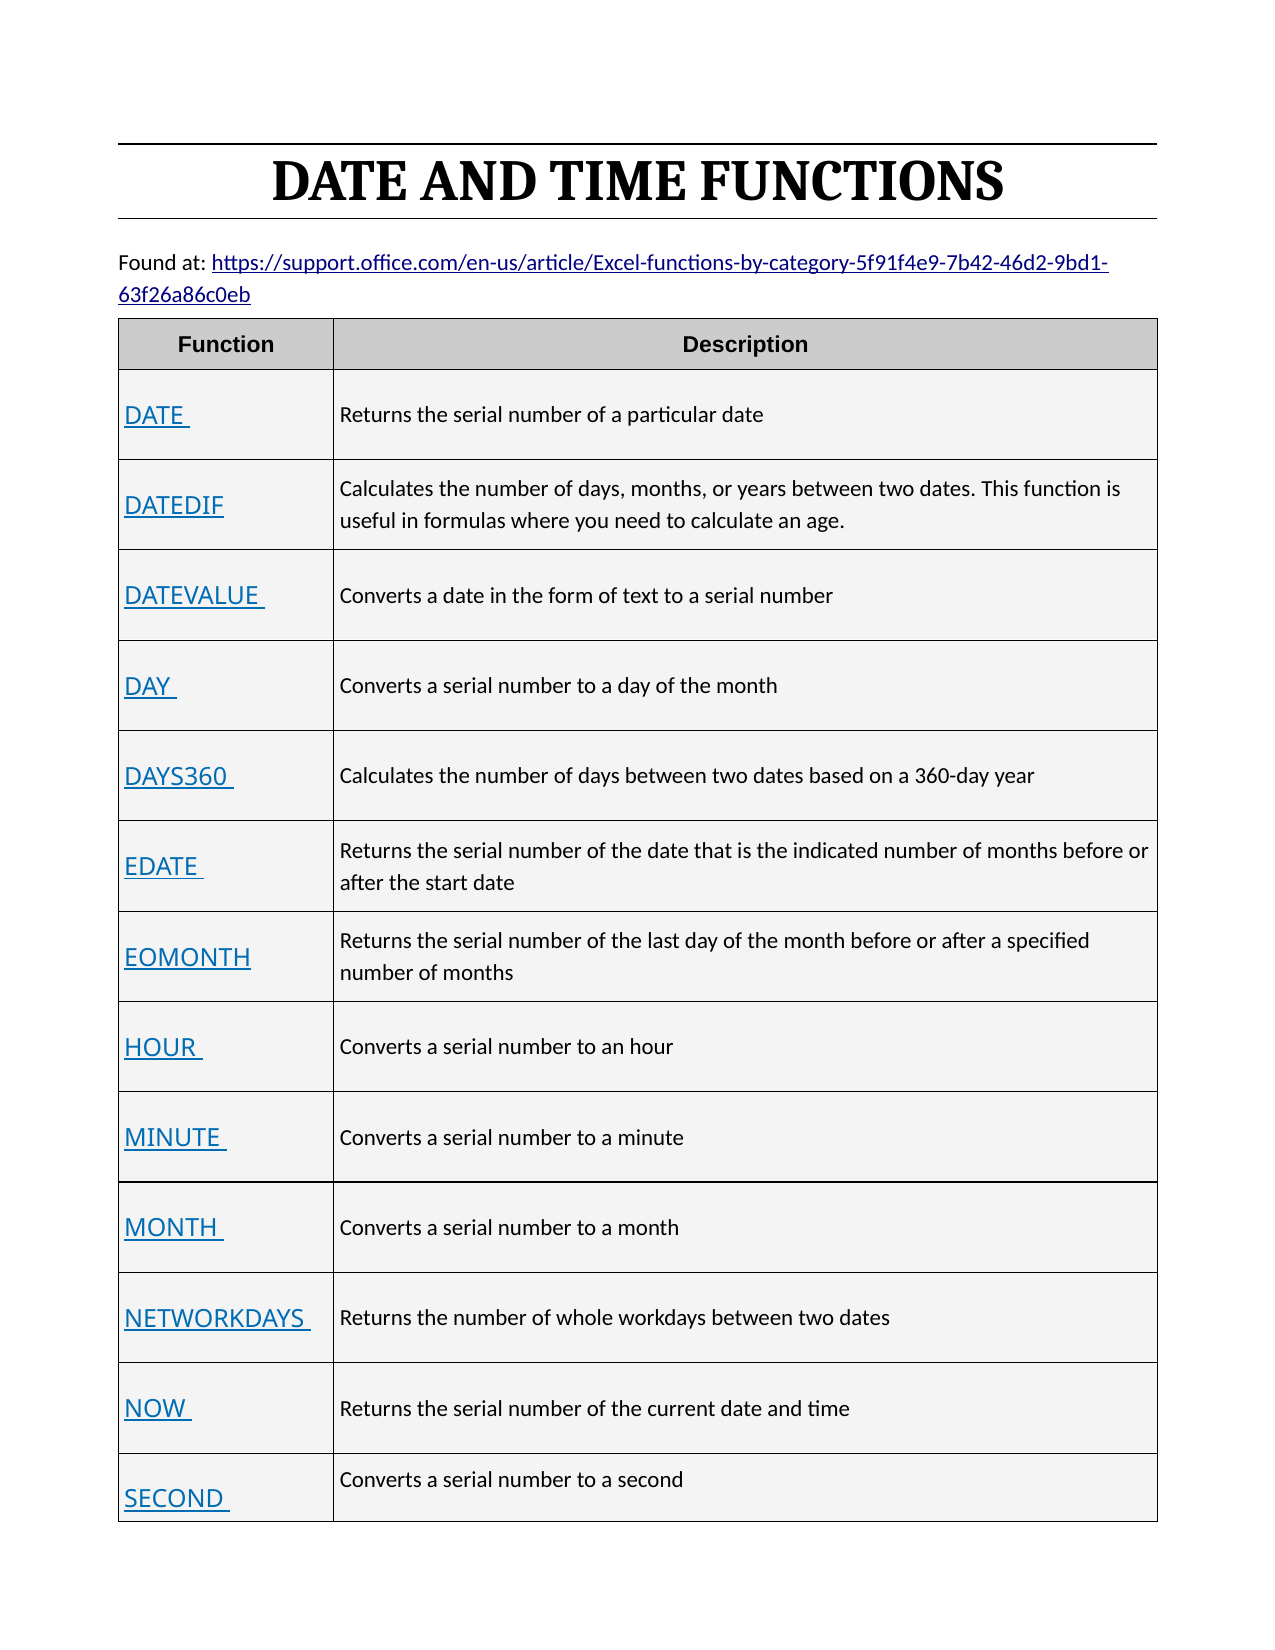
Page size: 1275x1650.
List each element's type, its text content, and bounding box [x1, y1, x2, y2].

table_cell Returns the serial number of a particular date [334, 370, 1157, 459]
table_cell SECOND [119, 1454, 333, 1521]
table_cell Returns the serial number of the last day of the month before or after a specified number of months [334, 912, 1157, 1001]
table_cell Converts a date in the form of text to a serial number [334, 550, 1157, 639]
table_header Function [119, 319, 333, 369]
table_cell Converts a serial number to a minute [334, 1092, 1157, 1181]
table_cell Returns the number of whole workdays between two dates [334, 1273, 1157, 1362]
table_cell Calculates the number of days between two dates based on a 360-day year [334, 731, 1157, 820]
table_header Description [334, 319, 1157, 369]
table_cell DAYS360 [119, 731, 333, 820]
table_cell HOUR [119, 1002, 333, 1091]
table_cell Converts a serial number to a second [334, 1454, 1157, 1521]
text Found at: https://support.office.com/en-us/article/Excel-functions-by-category-5f91f4e9-7b42-46d2-9bd1-63f26a86c0eb [118, 248, 1157, 308]
table_cell DATEVALUE [119, 550, 333, 639]
table_cell NETWORKDAYS [119, 1273, 333, 1362]
table_cell Converts a serial number to a month [334, 1183, 1157, 1272]
table_cell EDATE [119, 821, 333, 911]
table_cell EOMONTH [119, 912, 333, 1001]
table_cell Returns the serial number of the date that is the indicated number of months before or after the start date [334, 821, 1157, 911]
table_cell Converts a serial number to a day of the month [334, 641, 1157, 730]
table_cell DAY [119, 641, 333, 730]
table_cell MONTH [119, 1183, 333, 1272]
table_cell Calculates the number of days, months, or years between two dates. This function is useful in formulas where you need to calculate an age. [334, 460, 1157, 549]
table_cell DATEDIF [119, 460, 333, 549]
table_cell Returns the serial number of the current date and time [334, 1363, 1157, 1452]
table_cell DATE [119, 370, 333, 459]
table_cell Converts a serial number to an hour [334, 1002, 1157, 1091]
table_cell MINUTE [119, 1092, 333, 1181]
title Date and Time Functions [118, 145, 1157, 218]
table_cell NOW [119, 1363, 333, 1452]
